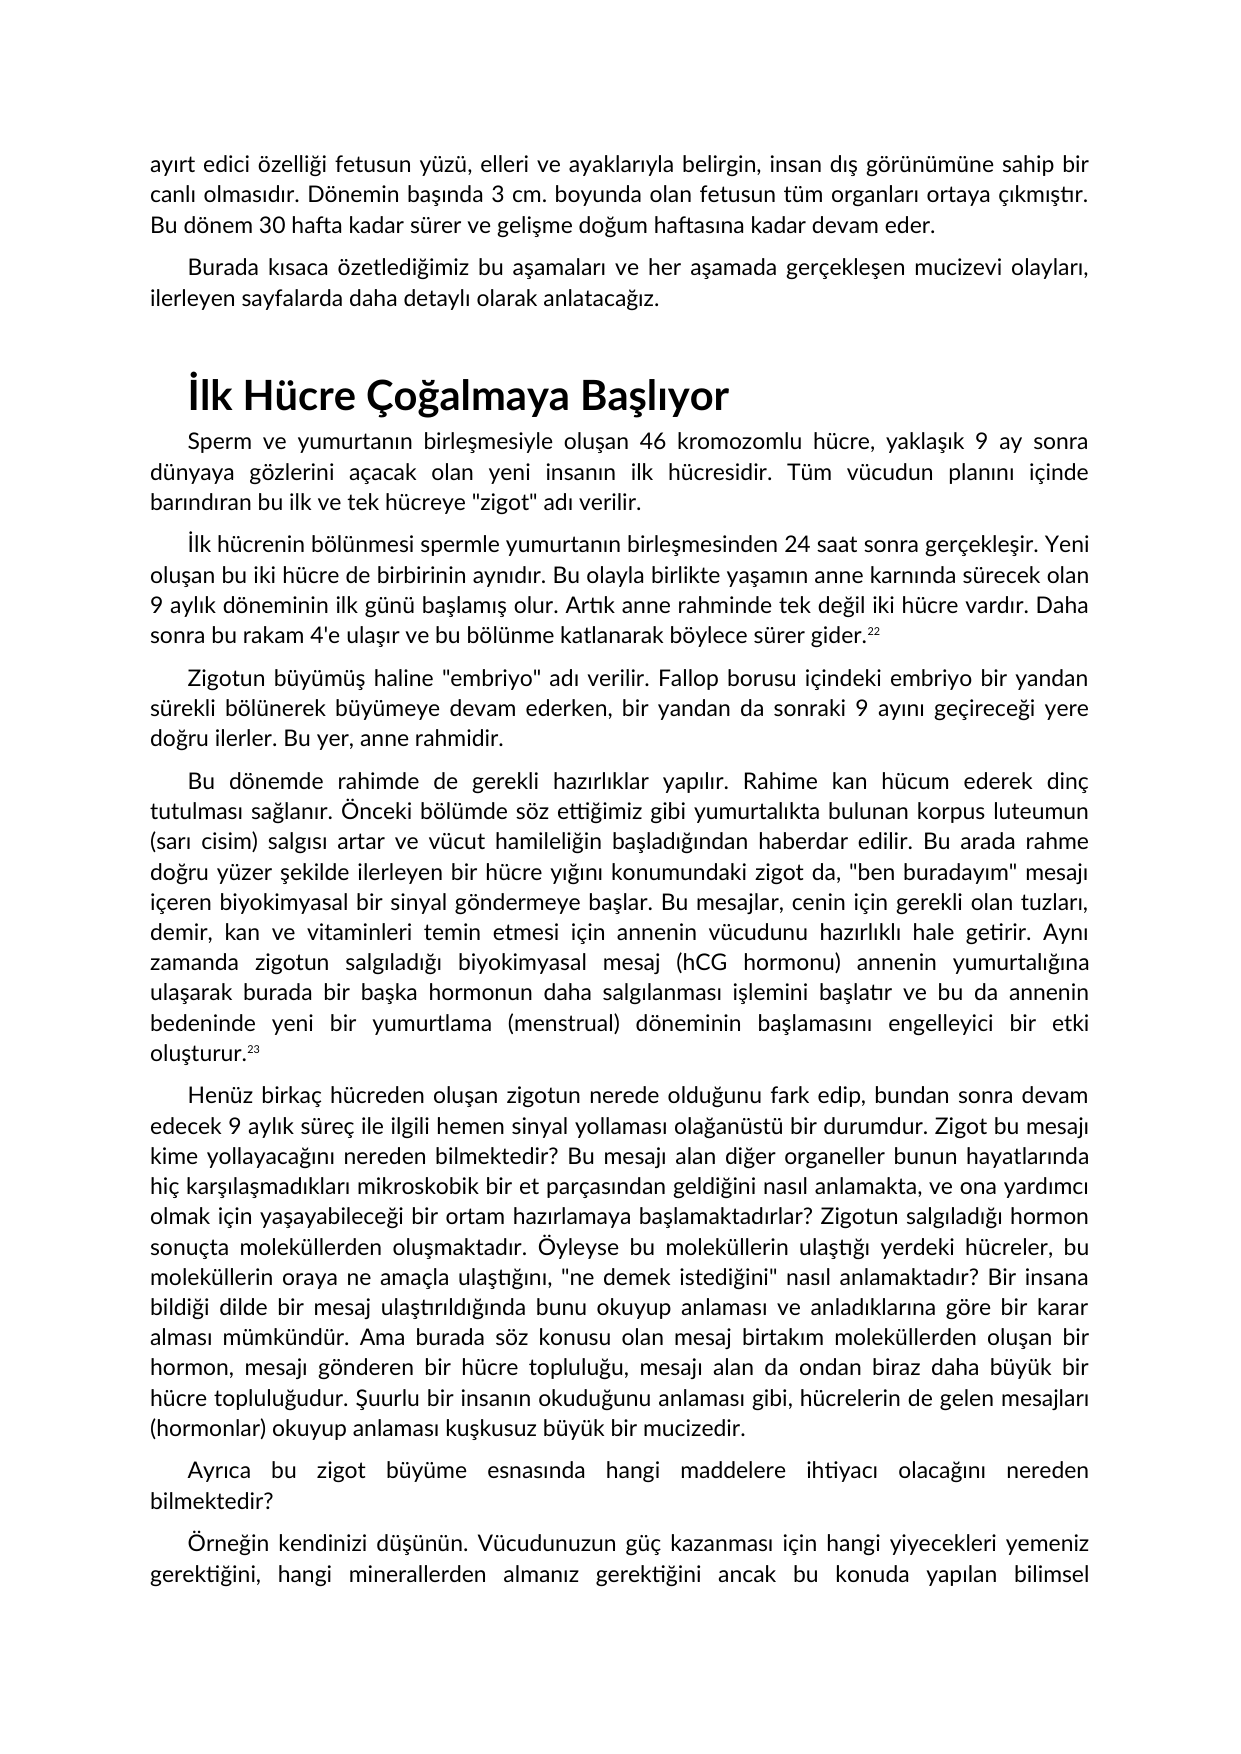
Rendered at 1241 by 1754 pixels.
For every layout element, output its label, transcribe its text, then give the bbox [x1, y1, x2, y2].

text ayırt edici özelliği fetusun yüzü, elleri ve ayaklarıyla belirgin, insan dış görünümüne sahip bir canlı olmasıdır. Dönemin başında 3 cm. boyunda olan fetusun tüm organları ortaya çıkmıştır. Bu dönem 30 hafta kadar sürer ve gelişme doğum haftasına kadar devam eder. [150, 150, 1090, 238]
text Ayrıca bu zigot büyüme esnasında hangi maddelere ihtiyacı olacağını nereden bilmektedir? [150, 1456, 1090, 1514]
text Burada kısaca özetlediğimiz bu aşamaları ve her aşamada gerçekleşen mucizevi olayları, ilerleyen sayfalarda daha detaylı olarak anlatacağız. [150, 253, 1090, 311]
text Henüz birkaç hücreden oluşan zigotun nerede olduğunu fark edip, bundan sonra devam edecek 9 aylık süreç ile ilgili hemen sinyal yollaması olağanüstü bir durumdur. Zigot bu mesajı kime yollayacağını nereden bilmektedir? Bu mesajı alan diğer organeller bunun hayatlarında hiç karşılaşmadıkları mikroskobik bir et parçasından geldiğini nasıl anlamakta, ve ona yardımcı olmak için yaşayabileceği bir ortam hazırlamaya başlamaktadırlar? Zigotun salgıladığı hormon sonuçta moleküllerden oluşmaktadır. Öyleyse bu moleküllerin ulaştığı yerdeki hücreler, bu moleküllerin oraya ne amaçla ulaştığını, "ne demek istediğini" nasıl anlamaktadır? Bir insana bildiği dilde bir mesaj ulaştırıldığında bunu okuyup anlaması ve anladıklarına göre bir karar alması mümkündür. Ama burada söz konusu olan mesaj birtakım moleküllerden oluşan bir hormon, mesajı gönderen bir hücre topluluğu, mesajı alan da ondan biraz daha büyük bir hücre topluluğudur. Şuurlu bir insanın okuduğunu anlaması gibi, hücrelerin de gelen mesajları (hormonlar) okuyup anlaması kuşkusuz büyük bir mucizedir. [150, 1081, 1090, 1441]
subtitle İlk Hücre Çoğalmaya Başlıyor [187, 369, 1090, 419]
text İlk hücrenin bölünmesi spermle yumurtanın birleşmesinden 24 saat sonra gerçekleşir. Yeni oluşan bu iki hücre de birbirinin aynıdır. Bu olayla birlikte yaşamın anne karnında sürecek olan 9 aylık döneminin ilk günü başlamış olur. Artık anne rahminde tek değil iki hücre vardır. Daha sonra bu rakam 4'e ulaşır ve bu bölünme katlanarak böylece sürer gider.22 [150, 530, 1090, 648]
text Sperm ve yumurtanın birleşmesiyle oluşan 46 kromozomlu hücre, yaklaşık 9 ay sonra dünyaya gözlerini açacak olan yeni insanın ilk hücresidir. Tüm vücudun planını içinde barındıran bu ilk ve tek hücreye "zigot" adı verilir. [150, 427, 1090, 515]
text Örneğin kendinizi düşünün. Vücudunuzun güç kazanması için hangi yiyecekleri yemeniz gerektiğini, hangi minerallerden almanız gerektiğini ancak bu konuda yapılan bilimsel [150, 1529, 1090, 1587]
text Bu dönemde rahimde de gerekli hazırlıklar yapılır. Rahime kan hücum ederek dinç tutulması sağlanır. Önceki bölümde söz ettiğimiz gibi yumurtalıkta bulunan korpus luteumun (sarı cisim) salgısı artar ve vücut hamileliğin başladığından haberdar edilir. Bu arada rahme doğru yüzer şekilde ilerleyen bir hücre yığını konumundaki zigot da, "ben buradayım" mesajı içeren biyokimyasal bir sinyal göndermeye başlar. Bu mesajlar, cenin için gerekli olan tuzları, demir, kan ve vitaminleri temin etmesi için annenin vücudunu hazırlıklı hale getirir. Aynı zamanda zigotun salgıladığı biyokimyasal mesaj (hCG hormonu) annenin yumurtalığına ulaşarak burada bir başka hormonun daha salgılanması işlemini başlatır ve bu da annenin bedeninde yeni bir yumurtlama (menstrual) döneminin başlamasını engelleyici bir etki oluşturur.23 [150, 767, 1090, 1066]
text Zigotun büyümüş haline "embriyo" adı verilir. Fallop borusu içindeki embriyo bir yandan sürekli bölünerek büyümeye devam ederken, bir yandan da sonraki 9 ayını geçireceği yere doğru ilerler. Bu yer, anne rahmidir. [150, 663, 1090, 751]
